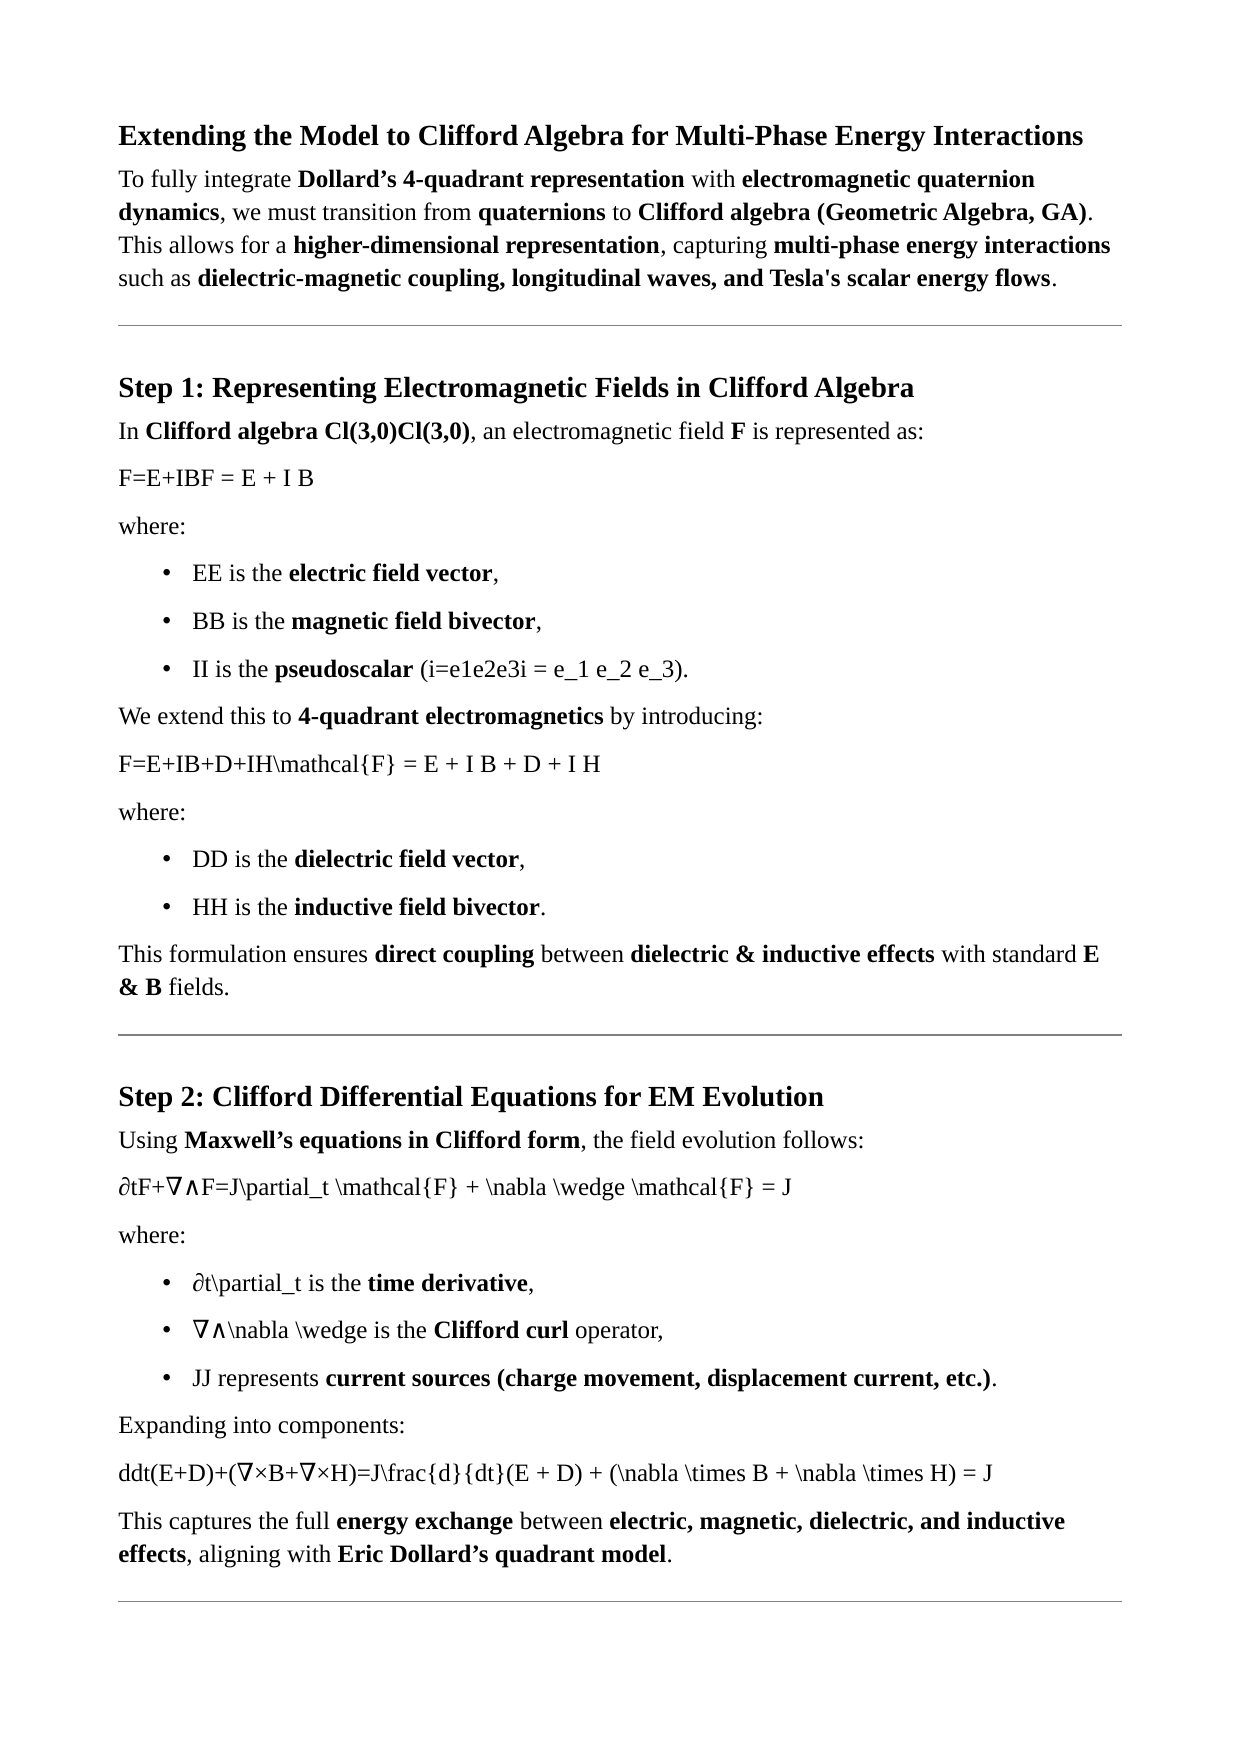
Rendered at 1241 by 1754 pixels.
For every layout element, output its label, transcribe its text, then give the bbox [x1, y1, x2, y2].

text where: [118, 797, 1122, 825]
subtitle Step 1: Representing Electromagnetic Fields in Clifford Algebra [118, 370, 1122, 403]
list ∇∧\nabla \wedge is the Clifford curl operator, [162, 1315, 1122, 1344]
list II is the pseudoscalar (i=e1e2e3i = e_1 e_2 e_3). [162, 654, 1122, 682]
list EE is the electric field vector, [162, 558, 1122, 587]
text where: [118, 1220, 1122, 1249]
text ∂tF+∇∧F=J\partial_t \mathcal{F} + \nabla \wedge \mathcal{F} = J [118, 1172, 1122, 1201]
list JJ represents current sources (charge movement, displacement current, etc.). [162, 1363, 1122, 1392]
text Using Maxwell’s equations in Clifford form, the field evolution follows: [118, 1125, 1122, 1154]
text This captures the full energy exchange between electric, magnetic, dielectric, and inductive effects, aligning with Eric Dollard’s quadrant model. [118, 1506, 1122, 1567]
text To fully integrate Dollard’s 4-quadrant representation with electromagnetic quaternion dynamics, we must transition from quaternions to Clifford algebra (Geometric Algebra, GA). This allows for a higher-dimensional representation, capturing multi-phase energy interactions such as dielectric-magnetic coupling, longitudinal waves, and Tesla's scalar energy flows. [118, 164, 1122, 292]
list HH is the inductive field bivector. [162, 892, 1122, 921]
text We extend this to 4-quadrant electromagnetics by introducing: [118, 701, 1122, 730]
list DD is the dielectric field vector, [162, 844, 1122, 873]
list ∂t\partial_t is the time derivative, [162, 1268, 1122, 1296]
text In Clifford algebra Cl(3,0)Cl(3,0), an electromagnetic field F is represented as: [118, 416, 1122, 444]
text Expanding into components: [118, 1411, 1122, 1439]
text F=E+IBF = E + I B [118, 463, 1122, 492]
text This formulation ensures direct coupling between dielectric & inductive effects with standard E & B fields. [118, 939, 1122, 1001]
subtitle Extending the Model to Clifford Algebra for Multi-Phase Energy Interactions [118, 118, 1122, 152]
subtitle Step 2: Clifford Differential Equations for EM Evolution [118, 1079, 1122, 1112]
text where: [118, 511, 1122, 540]
text F=E+IB+D+IH\mathcal{F} = E + I B + D + I H [118, 749, 1122, 778]
text ddt(E+D)+(∇×B+∇×H)=J\frac{d}{dt}(E + D) + (\nabla \times B + \nabla \times H) = J [118, 1458, 1122, 1487]
list BB is the magnetic field bivector, [162, 606, 1122, 635]
